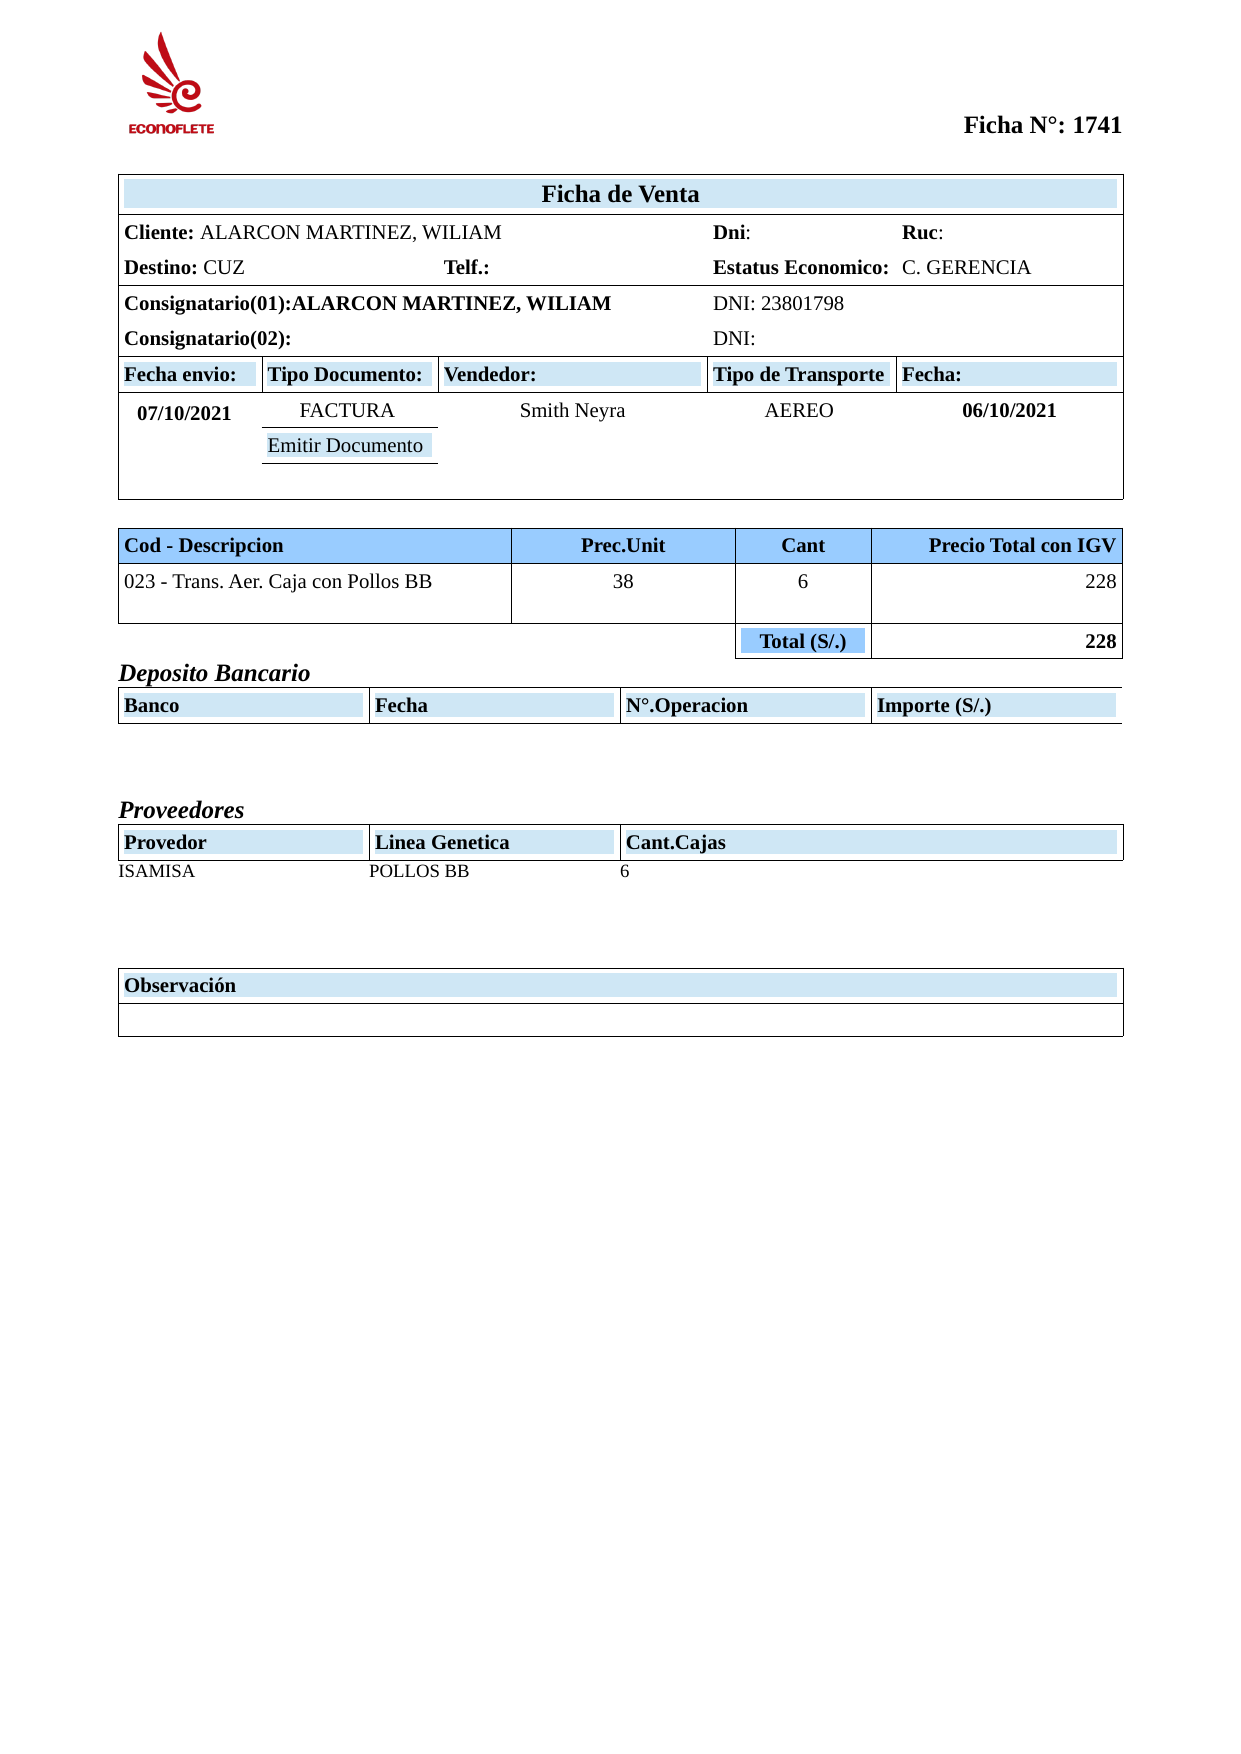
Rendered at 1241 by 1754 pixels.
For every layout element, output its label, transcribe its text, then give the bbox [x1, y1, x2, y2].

table_cell Total (S/.) [736, 624, 871, 658]
table_cell [511, 624, 735, 658]
table_header Cant [736, 529, 871, 563]
table_cell Vendedor: [439, 357, 707, 392]
table_header Precio Total con IGV [872, 529, 1122, 563]
table_cell [369, 903, 620, 924]
table_header N°.Operacion [621, 688, 871, 723]
table_cell Consignatario(01):ALARCON MARTINEZ, WILIAM [119, 286, 707, 321]
table_cell [118, 881, 369, 903]
table_cell [369, 946, 620, 967]
table_cell 38 [512, 564, 735, 623]
table_cell [118, 624, 511, 658]
table_header Prec.Unit [512, 529, 735, 563]
table_header Ficha de Venta [119, 175, 1123, 214]
table_cell Destino: CUZ [119, 249, 438, 285]
table_cell [620, 724, 871, 747]
table_cell Estatus Economico: [707, 249, 896, 285]
table_cell [620, 946, 1123, 967]
table_cell [118, 903, 369, 924]
table_cell Smith Neyra [438, 393, 707, 498]
table_cell [620, 881, 1123, 903]
table_cell ISAMISA [118, 861, 369, 881]
table_cell [620, 747, 871, 771]
table_cell DNI: [707, 321, 1123, 356]
table_cell 228 [872, 624, 1122, 658]
table_cell [118, 724, 369, 747]
table_cell Ruc: [896, 215, 1123, 249]
table_cell [119, 1004, 1123, 1036]
table_cell C. GERENCIA [896, 249, 1123, 285]
table_cell 6 [736, 564, 871, 623]
table_cell [118, 747, 369, 771]
table_cell Telf.: [438, 249, 707, 285]
table_cell Tipo de Transporte [708, 357, 896, 392]
table_header Importe (S/.) [872, 688, 1122, 723]
text Proveedores [118, 795, 1122, 824]
table_header Cant.Cajas [621, 825, 1123, 859]
table_cell 6 [620, 861, 1123, 881]
table_cell 228 [872, 564, 1122, 623]
table_header Cod - Descripcion [119, 529, 511, 563]
table_cell [620, 903, 1123, 924]
table_cell [871, 747, 1122, 771]
table_header Provedor [119, 825, 369, 859]
table_cell 06/10/2021 [896, 393, 1123, 498]
table_cell [871, 724, 1122, 747]
table_cell [118, 946, 369, 967]
table_header Banco [119, 688, 369, 723]
table_header Observación [119, 969, 1123, 1003]
table_cell Dni: [707, 215, 896, 249]
table_cell [262, 464, 438, 498]
table_header Fecha [370, 688, 620, 723]
text Deposito Bancario [118, 658, 1122, 687]
table_cell DNI: 23801798 [707, 286, 1123, 321]
table_cell [118, 924, 369, 946]
picture [118, 31, 225, 134]
table_cell Emitir Documento [262, 428, 438, 463]
table_cell [369, 924, 620, 946]
table_cell [620, 771, 871, 795]
table_cell Tipo Documento: [263, 357, 438, 392]
table_cell POLLOS BB [369, 861, 620, 881]
table_cell [369, 747, 620, 771]
table_header Linea Genetica [370, 825, 620, 859]
table_cell Fecha: [897, 357, 1123, 392]
table_cell [369, 724, 620, 747]
table_cell FACTURA [262, 393, 438, 427]
table_cell 07/10/2021 [119, 393, 262, 498]
table_cell Fecha envio: [119, 357, 262, 392]
table_cell Consignatario(02): [119, 321, 707, 356]
table_cell [369, 771, 620, 795]
table_cell Cliente: ALARCON MARTINEZ, WILIAM [119, 215, 707, 249]
table_cell [620, 924, 1123, 946]
table_cell [369, 881, 620, 903]
table_cell 023 - Trans. Aer. Caja con Pollos BB [119, 564, 511, 623]
table_cell AEREO [707, 393, 896, 498]
table_cell [118, 771, 369, 795]
table_cell [871, 771, 1122, 795]
